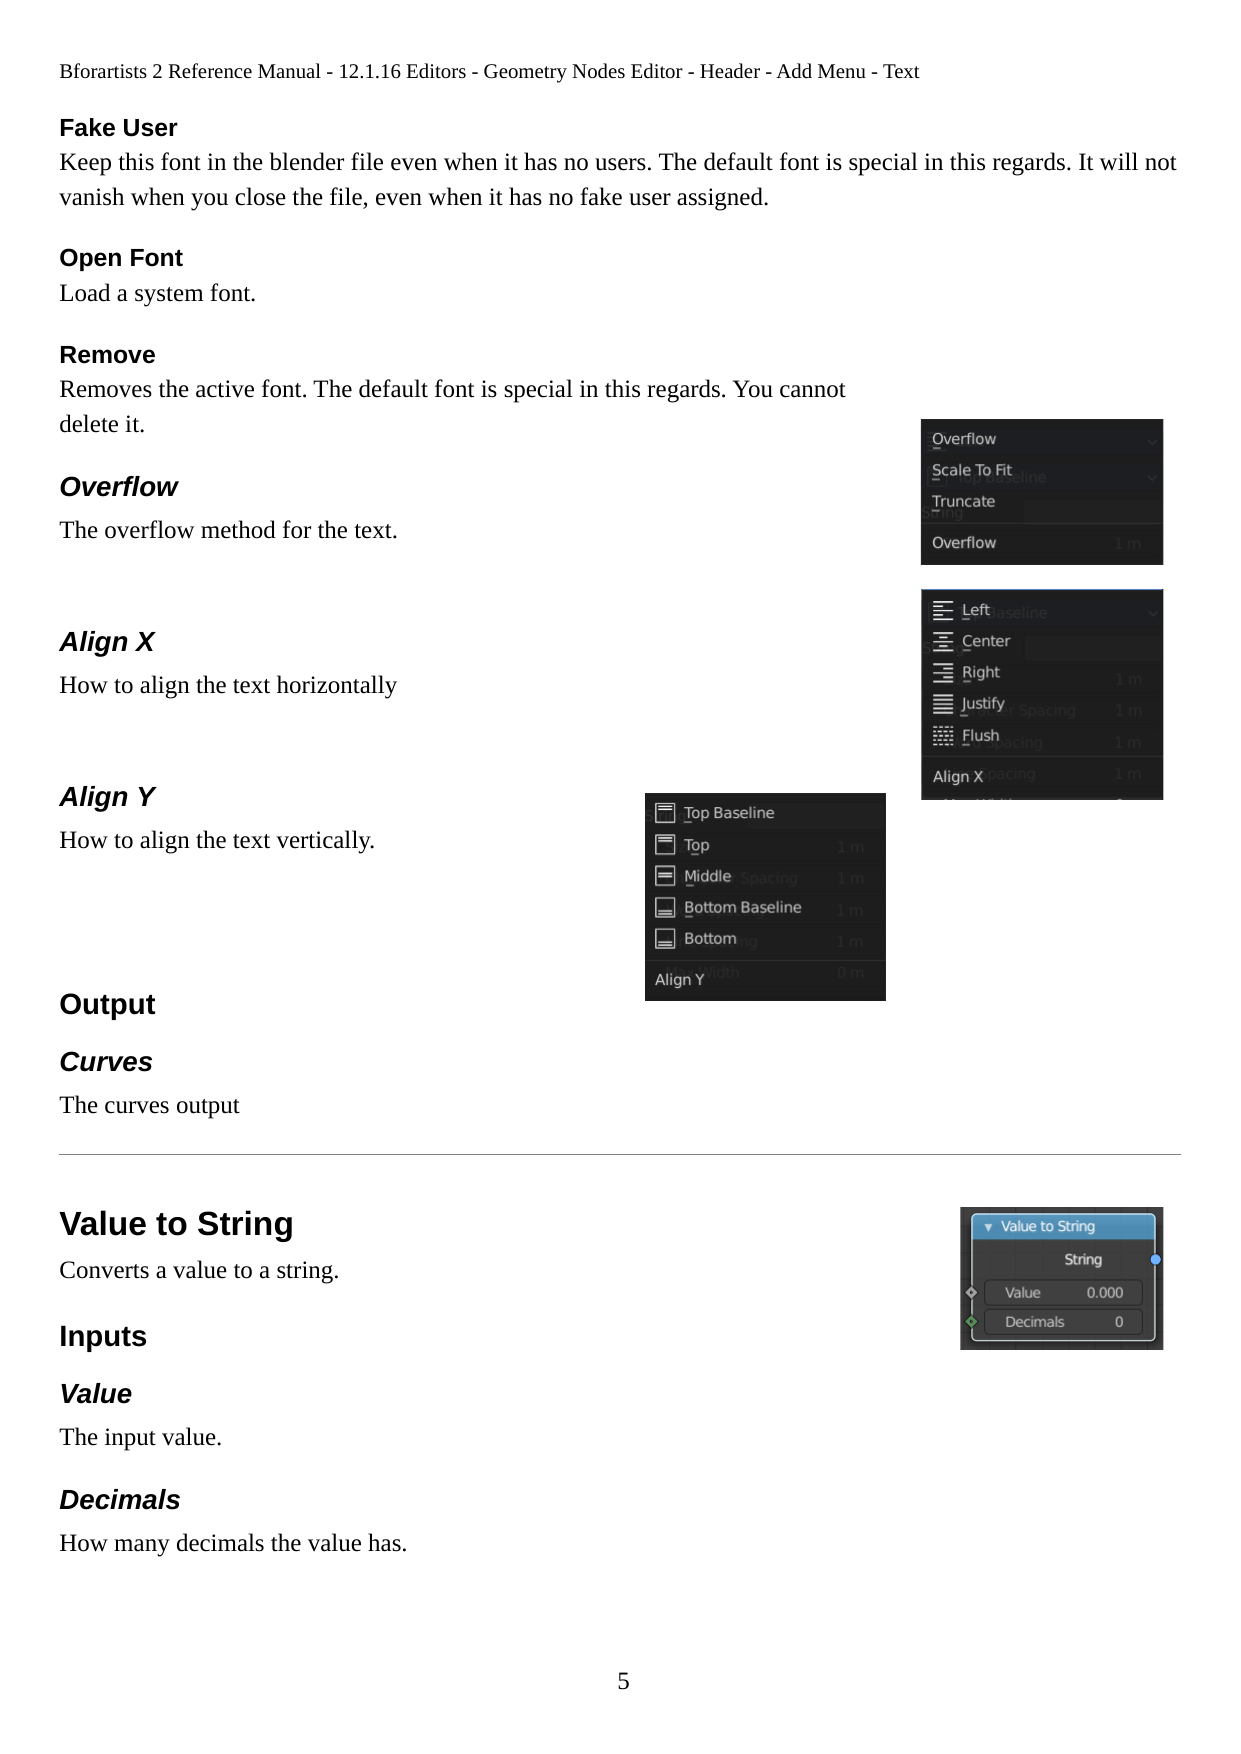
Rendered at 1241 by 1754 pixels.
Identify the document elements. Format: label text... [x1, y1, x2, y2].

text Load a system font. [59, 278, 1181, 307]
text How to align the text horizontally [59, 670, 921, 699]
subtitle Decimals [59, 1483, 1181, 1515]
subtitle Inputs [59, 1319, 1181, 1352]
subtitle Value [59, 1377, 1181, 1409]
subtitle Open Font [59, 243, 1181, 272]
subtitle Curves [59, 1046, 1181, 1077]
subtitle Overflow [59, 471, 920, 502]
subtitle Output [59, 987, 1181, 1021]
text Removes the active font. The default font is special in this regards. You cannot delete it. [59, 374, 1181, 438]
text How many decimals the value has. [59, 1528, 1181, 1557]
picture [921, 589, 1164, 800]
text The input value. [59, 1422, 1181, 1451]
subtitle Remove [59, 340, 1181, 368]
text How to align the text vertically. [59, 825, 645, 854]
subtitle Align Y [59, 781, 1181, 812]
picture [920, 419, 1164, 565]
text [886, 825, 1181, 854]
text The curves output [59, 1090, 1181, 1119]
text Converts a value to a string. [59, 1255, 960, 1284]
subtitle [1164, 626, 1181, 657]
picture [960, 1207, 1164, 1350]
subtitle Align X [59, 626, 921, 657]
subtitle Fake User [59, 113, 1181, 141]
subtitle [1164, 471, 1181, 502]
text The overflow method for the text. [59, 515, 920, 544]
subtitle Value to String [59, 1204, 1181, 1243]
text Keep this font in the blender file even when it has no users. The default font is special in this regards. It will not vanish when you close the file, even when it has no fake user assigned. [59, 147, 1181, 211]
picture [645, 793, 886, 1001]
